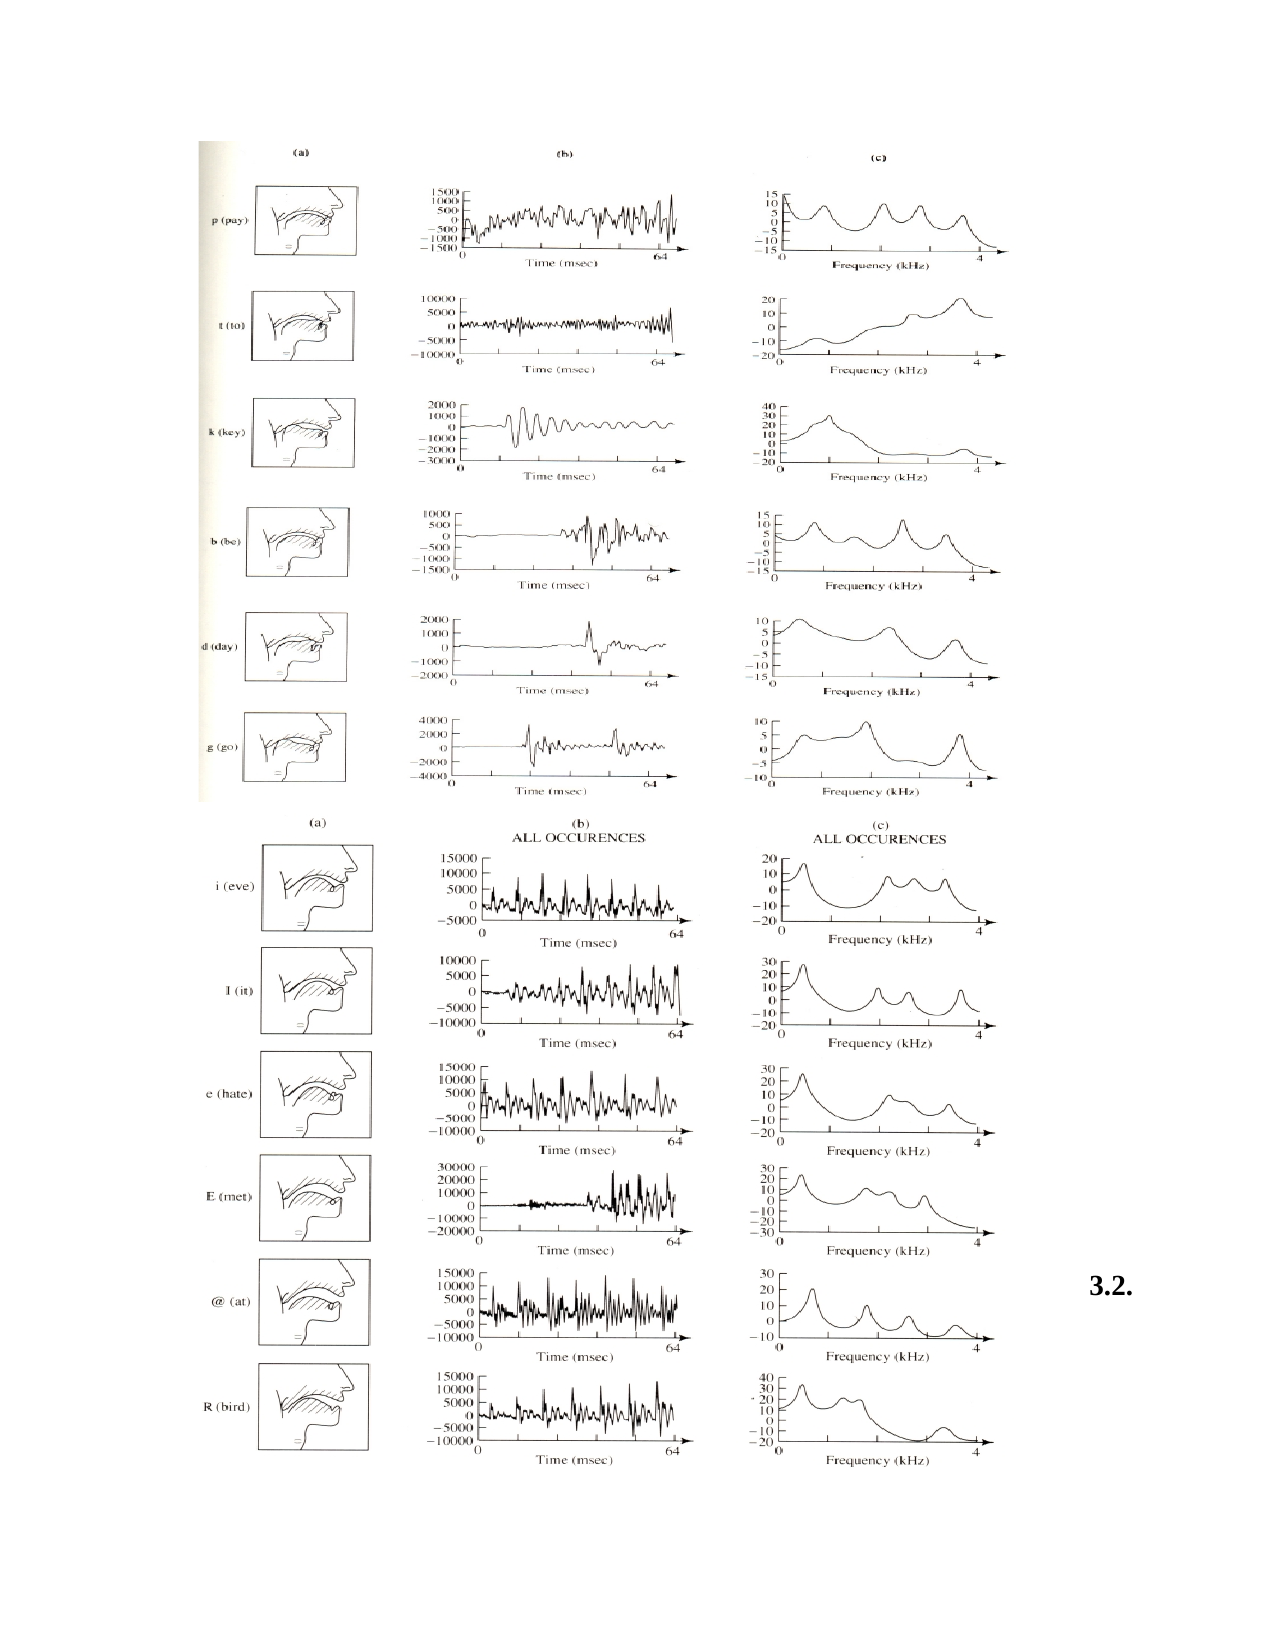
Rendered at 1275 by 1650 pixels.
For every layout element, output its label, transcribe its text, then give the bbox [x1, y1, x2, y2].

picture [198, 813, 1015, 1470]
picture [198, 141, 1022, 802]
list Audio distances. [1015, 1268, 1157, 1302]
